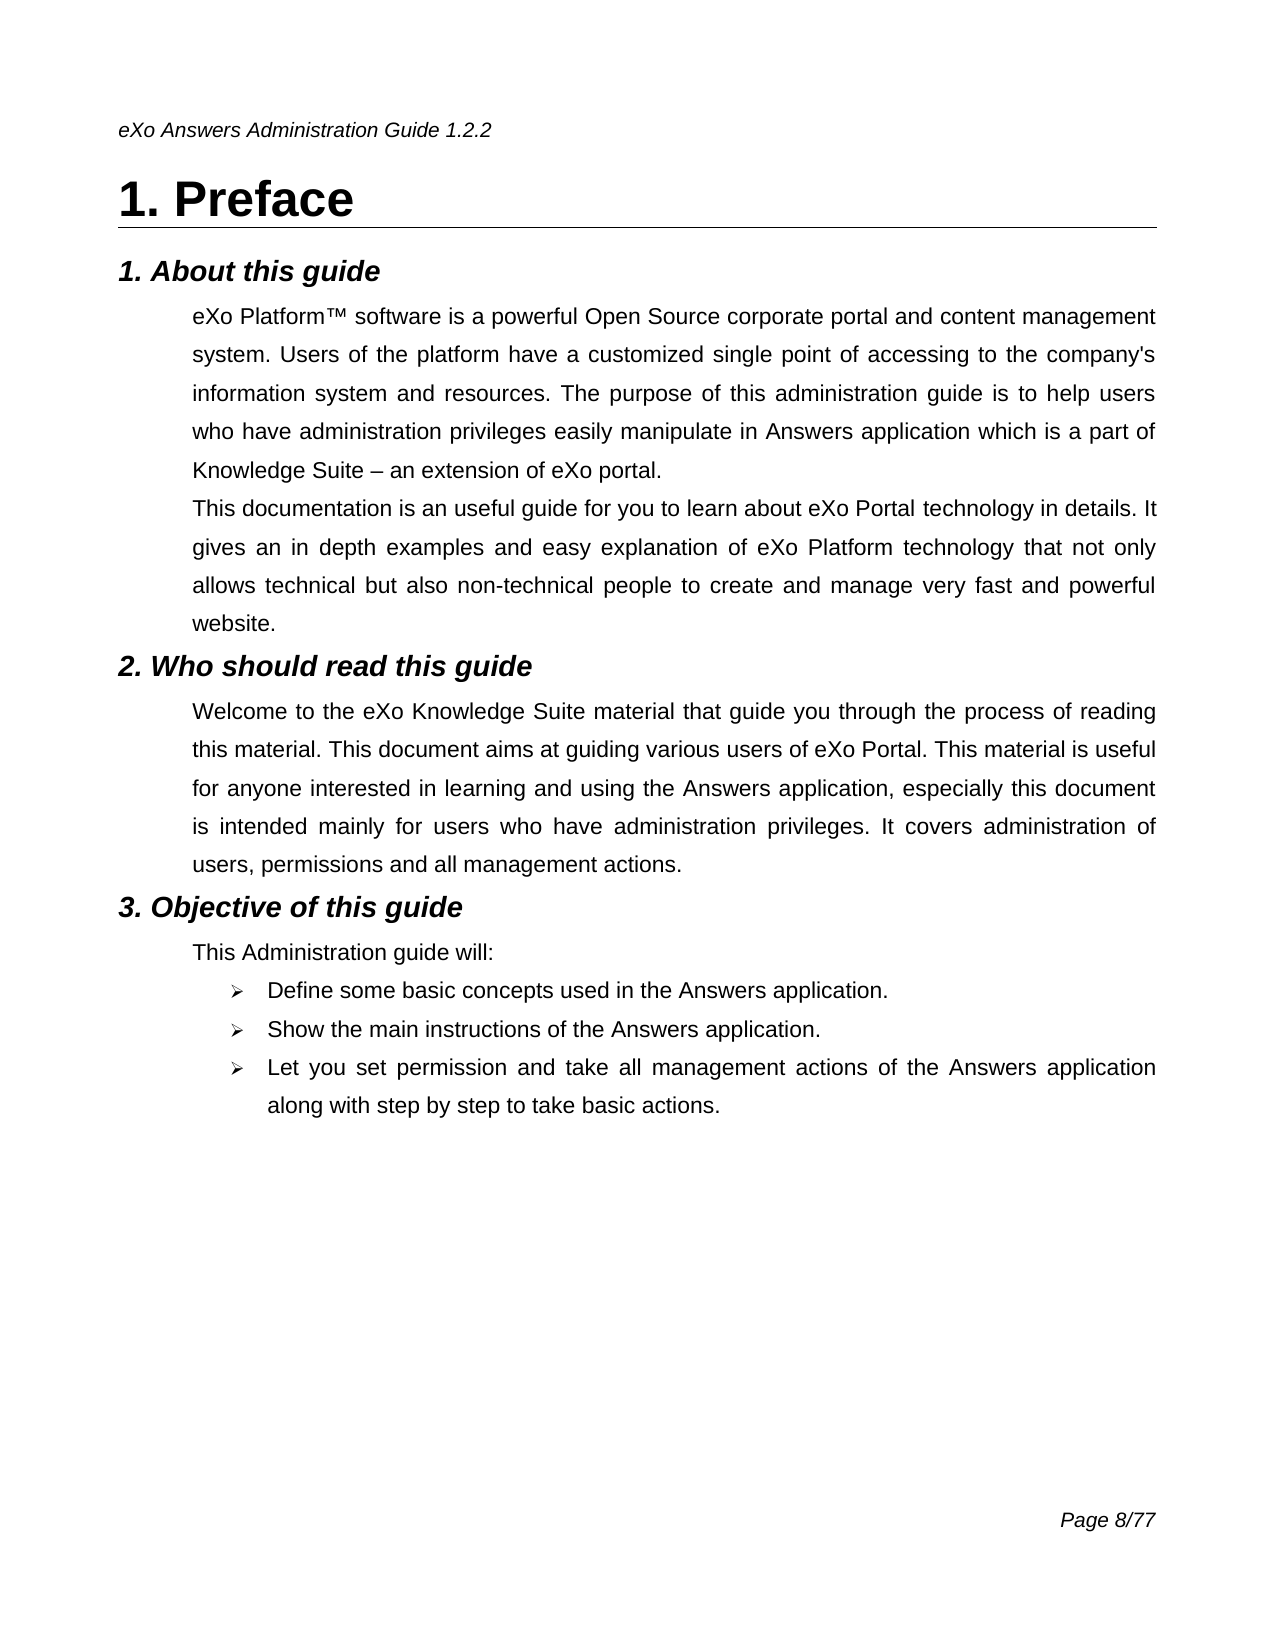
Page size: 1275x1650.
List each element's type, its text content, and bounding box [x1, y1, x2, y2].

subtitle 2. Who should read this guide [118, 649, 1157, 682]
list Let you set permission and take all management actions of the Answers application along with step by step to take basic actions. [229, 1055, 1157, 1119]
text This documentation is an useful guide for you to learn about eXo Portal technology in details. It gives an in depth examples and easy explanation of eXo Platform technology that not only allows technical but also non-technical people to create and manage very fast and powerful website. [192, 496, 1157, 637]
text Welcome to the eXo Knowledge Suite material that guide you through the process of reading this material. This document aims at guiding various users of eXo Portal. This material is useful for anyone interested in learning and using the Answers application, especially this document is intended mainly for users who have administration privileges. It covers administration of users, permissions and all management actions. [192, 698, 1157, 878]
text eXo Platform™ software is a powerful Open Source corporate portal and content management system. Users of the platform have a customized single point of accessing to the company's information system and resources. The purpose of this administration guide is to help users who have administration privileges easily manipulate in Answers application which is a part of Knowledge Suite – an extension of eXo portal. [192, 303, 1157, 483]
list Show the main instructions of the Answers application. [229, 1016, 1157, 1042]
subtitle 1. Preface [118, 171, 1157, 227]
text This Administration guide will: [192, 939, 1157, 965]
subtitle 3. Objective of this guide [118, 891, 1157, 923]
subtitle 1. About this guide [118, 255, 1157, 287]
list Define some basic concepts used in the Answers application. [229, 978, 1157, 1003]
